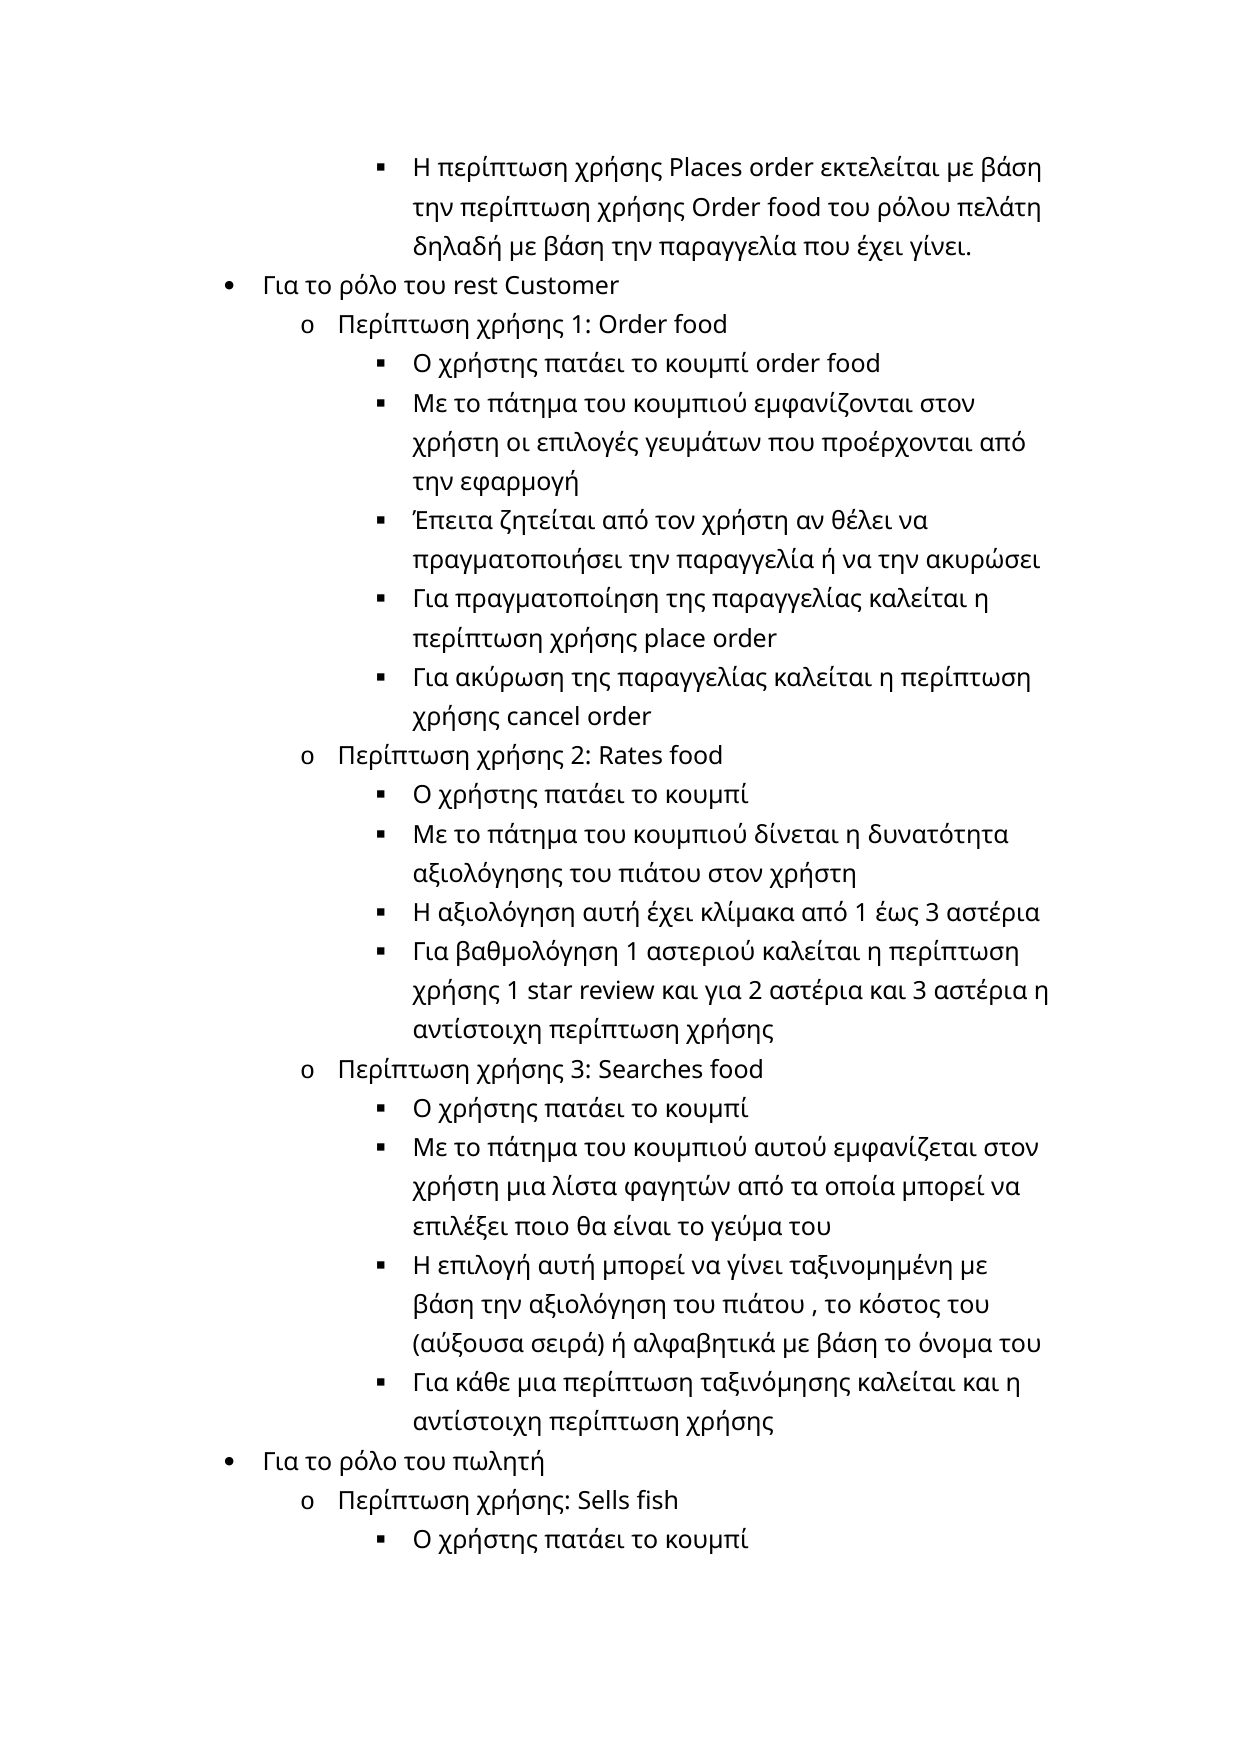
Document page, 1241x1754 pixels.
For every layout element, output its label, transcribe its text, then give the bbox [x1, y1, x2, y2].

list Περίπτωση χρήσης 1: Order food [300, 307, 1053, 341]
list Για βαθμολόγηση 1 αστεριού καλείται η περίπτωση χρήσης 1 star review και για 2 αστέρια και 3 αστέρια η αντίστοιχη περίπτωση χρήσης [375, 934, 1053, 1046]
list Για το ρόλο του rest Customer [225, 267, 1053, 302]
list Για ακύρωση της παραγγελίας καλείται η περίπτωση χρήσης cancel order [375, 659, 1053, 733]
list Με το πάτημα του κουμπιού αυτού εμφανίζεται στον χρήστη μια λίστα φαγητών από τα οποία μπορεί να επιλέξει ποιο θα είναι το γεύμα του [375, 1130, 1053, 1242]
list Ο χρήστης πατάει το κουμπί [375, 1091, 1053, 1125]
list Για κάθε μια περίπτωση ταξινόμησης καλείται και η αντίστοιχη περίπτωση χρήσης [375, 1365, 1053, 1438]
list Περίπτωση χρήσης 2: Rates food [300, 738, 1053, 772]
list Με το πάτημα του κουμπιού εμφανίζονται στον χρήστη οι επιλογές γευμάτων που προέρχονται από την εφαρμογή [375, 385, 1053, 498]
list Ο χρήστης πατάει το κουμπί [375, 777, 1053, 811]
list Ο χρήστης πατάει το κουμπί order food [375, 346, 1053, 380]
list Έπειτα ζητείται από τον χρήστη αν θέλει να πραγματοποιήσει την παραγγελία ή να την ακυρώσει [375, 503, 1053, 576]
list Για το ρόλο του πωλητή [225, 1443, 1053, 1477]
list Με το πάτημα του κουμπιού δίνεται η δυνατότητα αξιολόγησης του πιάτου στον χρήστη [375, 816, 1053, 889]
list Περίπτωση χρήσης 3: Searches food [300, 1051, 1053, 1086]
list Η επιλογή αυτή μπορεί να γίνει ταξινομημένη με βάση την αξιολόγηση του πιάτου , το κόστος του (αύξουσα σειρά) ή αλφαβητικά με βάση το όνομα του [375, 1247, 1053, 1360]
list Η περίπτωση χρήσης Places order εκτελείται με βάση την περίπτωση χρήσης Order food του ρόλου πελάτη δηλαδή με βάση την παραγγελία που έχει γίνει. [375, 150, 1053, 262]
list Ο χρήστης πατάει το κουμπί [375, 1522, 1053, 1556]
list Για πραγματοποίηση της παραγγελίας καλείται η περίπτωση χρήσης place order [375, 581, 1053, 654]
list Η αξιολόγηση αυτή έχει κλίμακα από 1 έως 3 αστέρια [375, 894, 1053, 929]
list Περίπτωση χρήσης: Sells fish [300, 1482, 1053, 1517]
